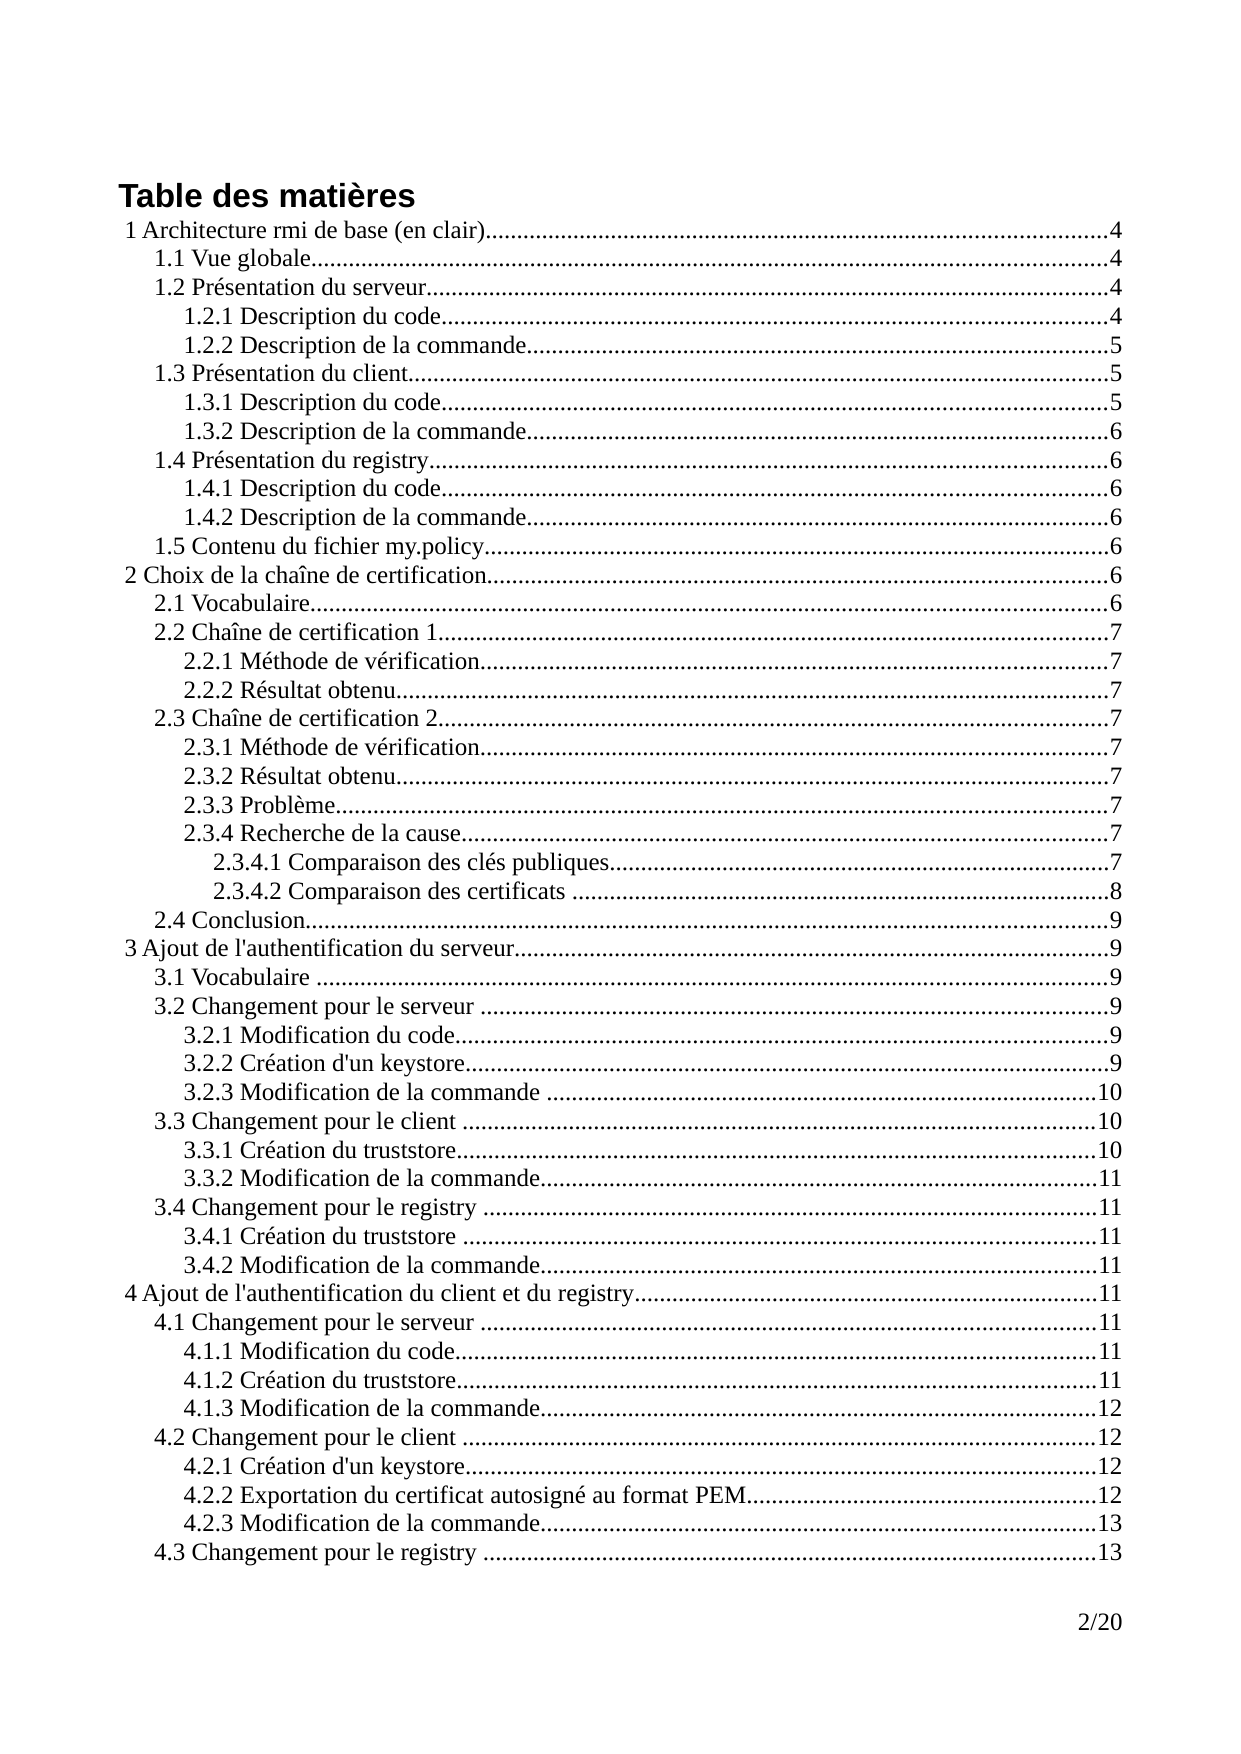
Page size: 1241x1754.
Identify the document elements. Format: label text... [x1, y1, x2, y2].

text 1.4 Présentation du registry 6 [148, 445, 1122, 473]
text 3.4.2 Modification de la commande 11 [177, 1250, 1122, 1278]
text 4.1 Changement pour le serveur 11 [148, 1307, 1122, 1336]
text 1.3.1 Description du code 5 [177, 387, 1122, 416]
text 1.4.2 Description de la commande 6 [177, 502, 1122, 531]
text 1.3 Présentation du client 5 [148, 358, 1122, 387]
text 4.2.3 Modification de la commande 13 [177, 1508, 1122, 1537]
text 1.5 Contenu du fichier my.policy 6 [148, 531, 1122, 560]
text 1.2.2 Description de la commande 5 [177, 330, 1122, 358]
text 3.3 Changement pour le client 10 [148, 1106, 1122, 1135]
text 4.2 Changement pour le client 12 [148, 1422, 1122, 1451]
text 1.2 Présentation du serveur 4 [148, 272, 1122, 301]
text 4.1.3 Modification de la commande 12 [177, 1393, 1122, 1422]
text 3.2.3 Modification de la commande 10 [177, 1077, 1122, 1106]
text 3.2 Changement pour le serveur 9 [148, 991, 1122, 1020]
text 1 Architecture rmi de base (en clair) 4 [118, 215, 1122, 243]
text 3.1 Vocabulaire 9 [148, 962, 1122, 991]
text 2.3.4.2 Comparaison des certificats 8 [207, 876, 1122, 905]
text 2.3.1 Méthode de vérification 7 [177, 732, 1122, 761]
text 2.2.2 Résultat obtenu 7 [177, 675, 1122, 703]
text 4.2.1 Création d'un keystore 12 [177, 1451, 1122, 1480]
text 3.2.1 Modification du code 9 [177, 1020, 1122, 1048]
text 3.3.1 Création du truststore 10 [177, 1135, 1122, 1163]
text 1.1 Vue globale 4 [148, 243, 1122, 272]
text 4 Ajout de l'authentification du client et du registry 11 [118, 1278, 1122, 1307]
text 4.1.1 Modification du code 11 [177, 1336, 1122, 1365]
text 3.2.2 Création d'un keystore 9 [177, 1048, 1122, 1077]
text 2.3.4 Recherche de la cause 7 [177, 818, 1122, 847]
text 2.3.3 Problème 7 [177, 790, 1122, 818]
text 2.3.4.1 Comparaison des clés publiques 7 [207, 847, 1122, 876]
text 2.4 Conclusion 9 [148, 905, 1122, 933]
text 2 Choix de la chaîne de certification 6 [118, 560, 1122, 588]
text 1.3.2 Description de la commande 6 [177, 416, 1122, 445]
text 3.4 Changement pour le registry 11 [148, 1192, 1122, 1221]
text 1.4.1 Description du code 6 [177, 473, 1122, 502]
text 4.2.2 Exportation du certificat autosigné au format PEM 12 [177, 1480, 1122, 1508]
text 2.3.2 Résultat obtenu 7 [177, 761, 1122, 790]
subtitle Table des matières [118, 176, 1122, 215]
text 3 Ajout de l'authentification du serveur 9 [118, 933, 1122, 962]
text 4.1.2 Création du truststore 11 [177, 1365, 1122, 1393]
text 2.2 Chaîne de certification 1 7 [148, 617, 1122, 646]
text 3.3.2 Modification de la commande 11 [177, 1163, 1122, 1192]
text 3.4.1 Création du truststore 11 [177, 1221, 1122, 1250]
text 2.3 Chaîne de certification 2 7 [148, 703, 1122, 732]
text 2.2.1 Méthode de vérification 7 [177, 646, 1122, 675]
text 4.3 Changement pour le registry 13 [148, 1537, 1122, 1566]
text 2.1 Vocabulaire 6 [148, 588, 1122, 617]
text 1.2.1 Description du code 4 [177, 301, 1122, 330]
